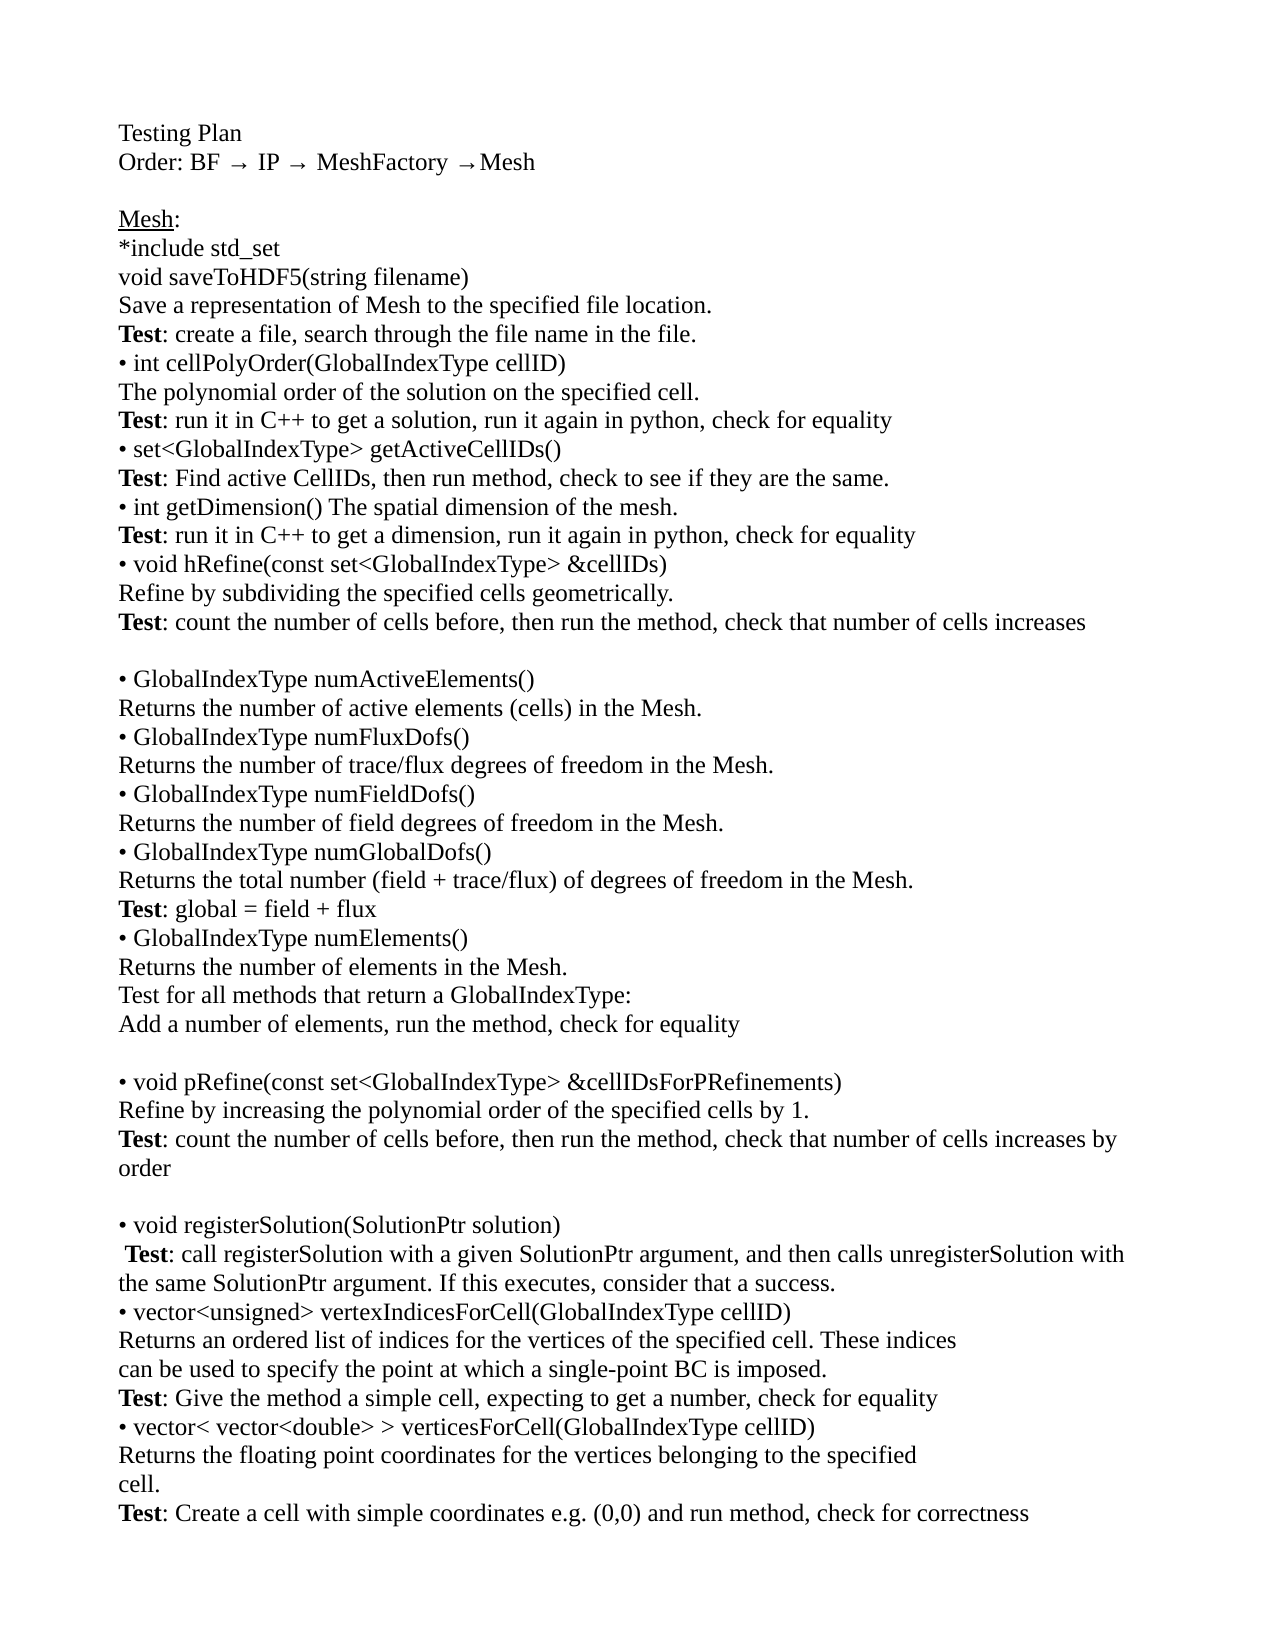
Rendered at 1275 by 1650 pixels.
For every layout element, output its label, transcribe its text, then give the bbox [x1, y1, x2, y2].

text • void pRefine(const set<GlobalIndexType> &cellIDsForPRefinements) [118, 1067, 1157, 1096]
text Test: run it in C++ to get a dimension, run it again in python, check for equality [118, 521, 1157, 549]
text Refine by subdividing the specified cells geometrically. [118, 578, 1157, 607]
text • set<GlobalIndexType> getActiveCellIDs() [118, 434, 1157, 463]
text • GlobalIndexType numActiveElements() [118, 664, 1157, 693]
text Returns the number of trace/flux degrees of freedom in the Mesh. [118, 751, 1157, 779]
text Test: Create a cell with simple coordinates e.g. (0,0) and run method, check for correctness [118, 1498, 1157, 1527]
text The polynomial order of the solution on the specified cell. [118, 377, 1157, 406]
text Refine by increasing the polynomial order of the specified cells by 1. [118, 1096, 1157, 1124]
text *include std_set [118, 233, 1157, 262]
text • int cellPolyOrder(GlobalIndexType cellID) [118, 348, 1157, 377]
text Save a representation of Mesh to the specified file location. [118, 291, 1157, 319]
text Test: count the number of cells before, then run the method, check that number of cells increases [118, 607, 1157, 636]
text Add a number of elements, run the method, check for equality [118, 1009, 1157, 1038]
text cell. [118, 1469, 1157, 1498]
text Returns the total number (field + trace/flux) of degrees of freedom in the Mesh. [118, 866, 1157, 894]
text Returns the number of elements in the Mesh. [118, 952, 1157, 981]
text • GlobalIndexType numElements() [118, 923, 1157, 952]
text Order: BF → IP → MeshFactory →Mesh [118, 147, 1157, 176]
text • vector< vector<double> > verticesForCell(GlobalIndexType cellID) [118, 1412, 1157, 1441]
text • vector<unsigned> vertexIndicesForCell(GlobalIndexType cellID) [118, 1297, 1157, 1326]
text Test: call registerSolution with a given SolutionPtr argument, and then calls unregisterSolution with the same SolutionPtr argument. If this executes, consider that a success. [118, 1239, 1157, 1297]
text Test for all methods that return a GlobalIndexType: [118, 981, 1157, 1009]
text can be used to specify the point at which a single-point BC is imposed. [118, 1354, 1157, 1383]
text Test: global = field + flux [118, 894, 1157, 923]
text • int getDimension() The spatial dimension of the mesh. [118, 492, 1157, 521]
text • GlobalIndexType numFluxDofs() [118, 722, 1157, 751]
text • void hRefine(const set<GlobalIndexType> &cellIDs) [118, 549, 1157, 578]
text Mesh: [118, 204, 1157, 233]
text Testing Plan [118, 118, 1157, 147]
text void saveToHDF5(string filename) [118, 262, 1157, 291]
text Returns the floating point coordinates for the vertices belonging to the specified [118, 1441, 1157, 1469]
text Test: Find active CellIDs, then run method, check to see if they are the same. [118, 463, 1157, 492]
text Test: Give the method a simple cell, expecting to get a number, check for equality [118, 1383, 1157, 1412]
text • void registerSolution(SolutionPtr solution) [118, 1211, 1157, 1239]
text Test: run it in C++ to get a solution, run it again in python, check for equality [118, 406, 1157, 434]
text Test: create a file, search through the file name in the file. [118, 319, 1157, 348]
text Returns the number of active elements (cells) in the Mesh. [118, 693, 1157, 722]
text Returns an ordered list of indices for the vertices of the specified cell. These indices [118, 1326, 1157, 1354]
text • GlobalIndexType numGlobalDofs() [118, 837, 1157, 866]
text Test: count the number of cells before, then run the method, check that number of cells increases by order [118, 1124, 1157, 1182]
text • GlobalIndexType numFieldDofs() [118, 779, 1157, 808]
text Returns the number of field degrees of freedom in the Mesh. [118, 808, 1157, 837]
